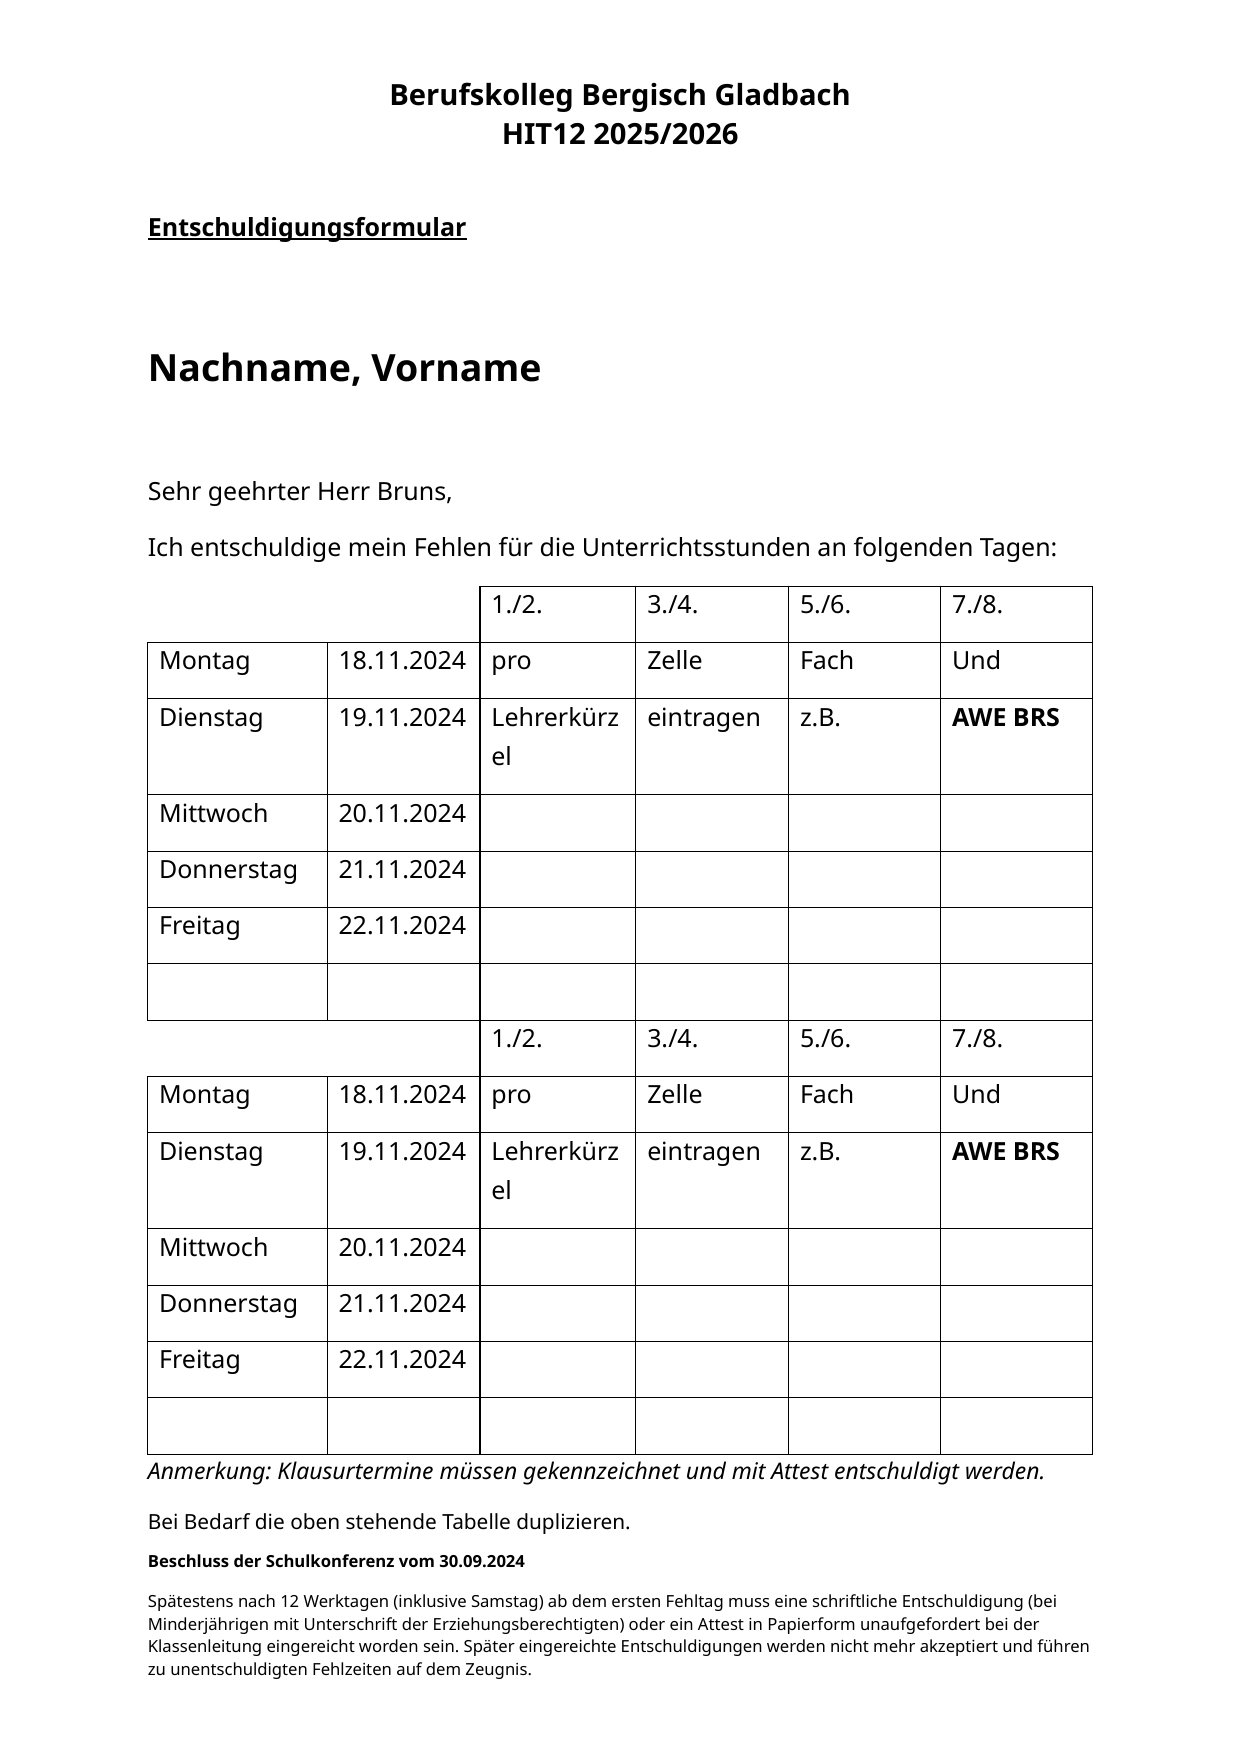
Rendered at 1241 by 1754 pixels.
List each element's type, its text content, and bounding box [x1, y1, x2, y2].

table_cell Fach [789, 643, 940, 698]
text Bei Bedarf die oben stehende Tabelle duplizieren. [148, 1507, 1093, 1536]
table_cell [148, 1021, 479, 1076]
table_cell eintragen [636, 699, 788, 794]
table_cell [636, 852, 788, 907]
table_cell 18.11.2024 [328, 1077, 479, 1132]
text Entschuldigungsformular [148, 209, 1093, 243]
table_cell [789, 1286, 940, 1341]
table_cell [941, 908, 1092, 963]
table_cell [941, 1342, 1092, 1397]
text Anmerkung: Klausurtermine müssen gekennzeichnet und mit Attest entschuldigt werden. [148, 1455, 1093, 1486]
table_cell 5./6. [789, 1021, 940, 1076]
table_cell [481, 1286, 635, 1341]
table_cell pro [481, 643, 635, 698]
table_cell [636, 1342, 788, 1397]
table_cell [148, 964, 327, 1019]
text Ich entschuldige mein Fehlen für die Unterrichtsstunden an folgenden Tagen: [148, 529, 1093, 563]
table_cell 1./2. [481, 1021, 635, 1076]
text Nachname, Vorname [148, 341, 1093, 392]
table_cell 22.11.2024 [328, 908, 479, 963]
table_cell [941, 1229, 1092, 1284]
table_cell 3./4. [636, 1021, 788, 1076]
table_cell [789, 795, 940, 851]
table_cell [636, 908, 788, 963]
table_cell Montag [148, 643, 327, 698]
table_cell [636, 795, 788, 851]
table_cell [636, 1286, 788, 1341]
table_cell Zelle [636, 1077, 788, 1132]
table_cell [941, 852, 1092, 907]
table_header 3./4. [636, 587, 788, 642]
table_cell [789, 1229, 940, 1284]
table_cell 18.11.2024 [328, 643, 479, 698]
table_cell 7./8. [941, 1021, 1092, 1076]
table_cell [481, 1398, 635, 1453]
table_header 7./8. [941, 587, 1092, 642]
table_cell [636, 1229, 788, 1284]
table_cell z.B. [789, 1133, 940, 1228]
table_cell 20.11.2024 [328, 1229, 479, 1284]
table_cell [789, 1398, 940, 1453]
table_cell Fach [789, 1077, 940, 1132]
table_cell [481, 852, 635, 907]
table_cell [941, 1286, 1092, 1341]
table_cell 19.11.2024 [328, 699, 479, 794]
table_cell Dienstag [148, 1133, 327, 1228]
table_cell Donnerstag [148, 852, 327, 907]
table_cell 21.11.2024 [328, 1286, 479, 1341]
table_cell [481, 964, 635, 1019]
table_cell Lehrerkürzel [481, 1133, 635, 1228]
table_cell AWE BRS [941, 699, 1092, 794]
table_cell eintragen [636, 1133, 788, 1228]
table_cell Donnerstag [148, 1286, 327, 1341]
table_cell [481, 1229, 635, 1284]
table_cell Mittwoch [148, 1229, 327, 1284]
table_cell Freitag [148, 1342, 327, 1397]
table_cell [328, 1398, 479, 1453]
table_cell 21.11.2024 [328, 852, 479, 907]
table_cell Mittwoch [148, 795, 327, 851]
table_cell Zelle [636, 643, 788, 698]
table_header [148, 586, 479, 642]
table_cell [789, 964, 940, 1019]
table_cell 22.11.2024 [328, 1342, 479, 1397]
table_cell pro [481, 1077, 635, 1132]
table_cell [941, 964, 1092, 1019]
table_cell Montag [148, 1077, 327, 1132]
table_cell 19.11.2024 [328, 1133, 479, 1228]
table_header 1./2. [481, 587, 635, 642]
table_cell AWE BRS [941, 1133, 1092, 1228]
table_cell [636, 964, 788, 1019]
table_cell [148, 1398, 327, 1453]
table_cell Freitag [148, 908, 327, 963]
table_cell z.B. [789, 699, 940, 794]
table_cell [941, 795, 1092, 851]
table_cell Und [941, 1077, 1092, 1132]
table_cell Und [941, 643, 1092, 698]
table_cell [789, 852, 940, 907]
table_cell [481, 795, 635, 851]
table_header 5./6. [789, 587, 940, 642]
table_cell 20.11.2024 [328, 795, 479, 851]
table_cell [789, 908, 940, 963]
text Sehr geehrter Herr Bruns, [148, 473, 1093, 507]
table_cell [789, 1342, 940, 1397]
table_cell [481, 908, 635, 963]
table_cell [481, 1342, 635, 1397]
table_cell [328, 964, 479, 1019]
table_cell Dienstag [148, 699, 327, 794]
table_cell [636, 1398, 788, 1453]
table_cell Lehrerkürzel [481, 699, 635, 794]
table_cell [941, 1398, 1092, 1453]
